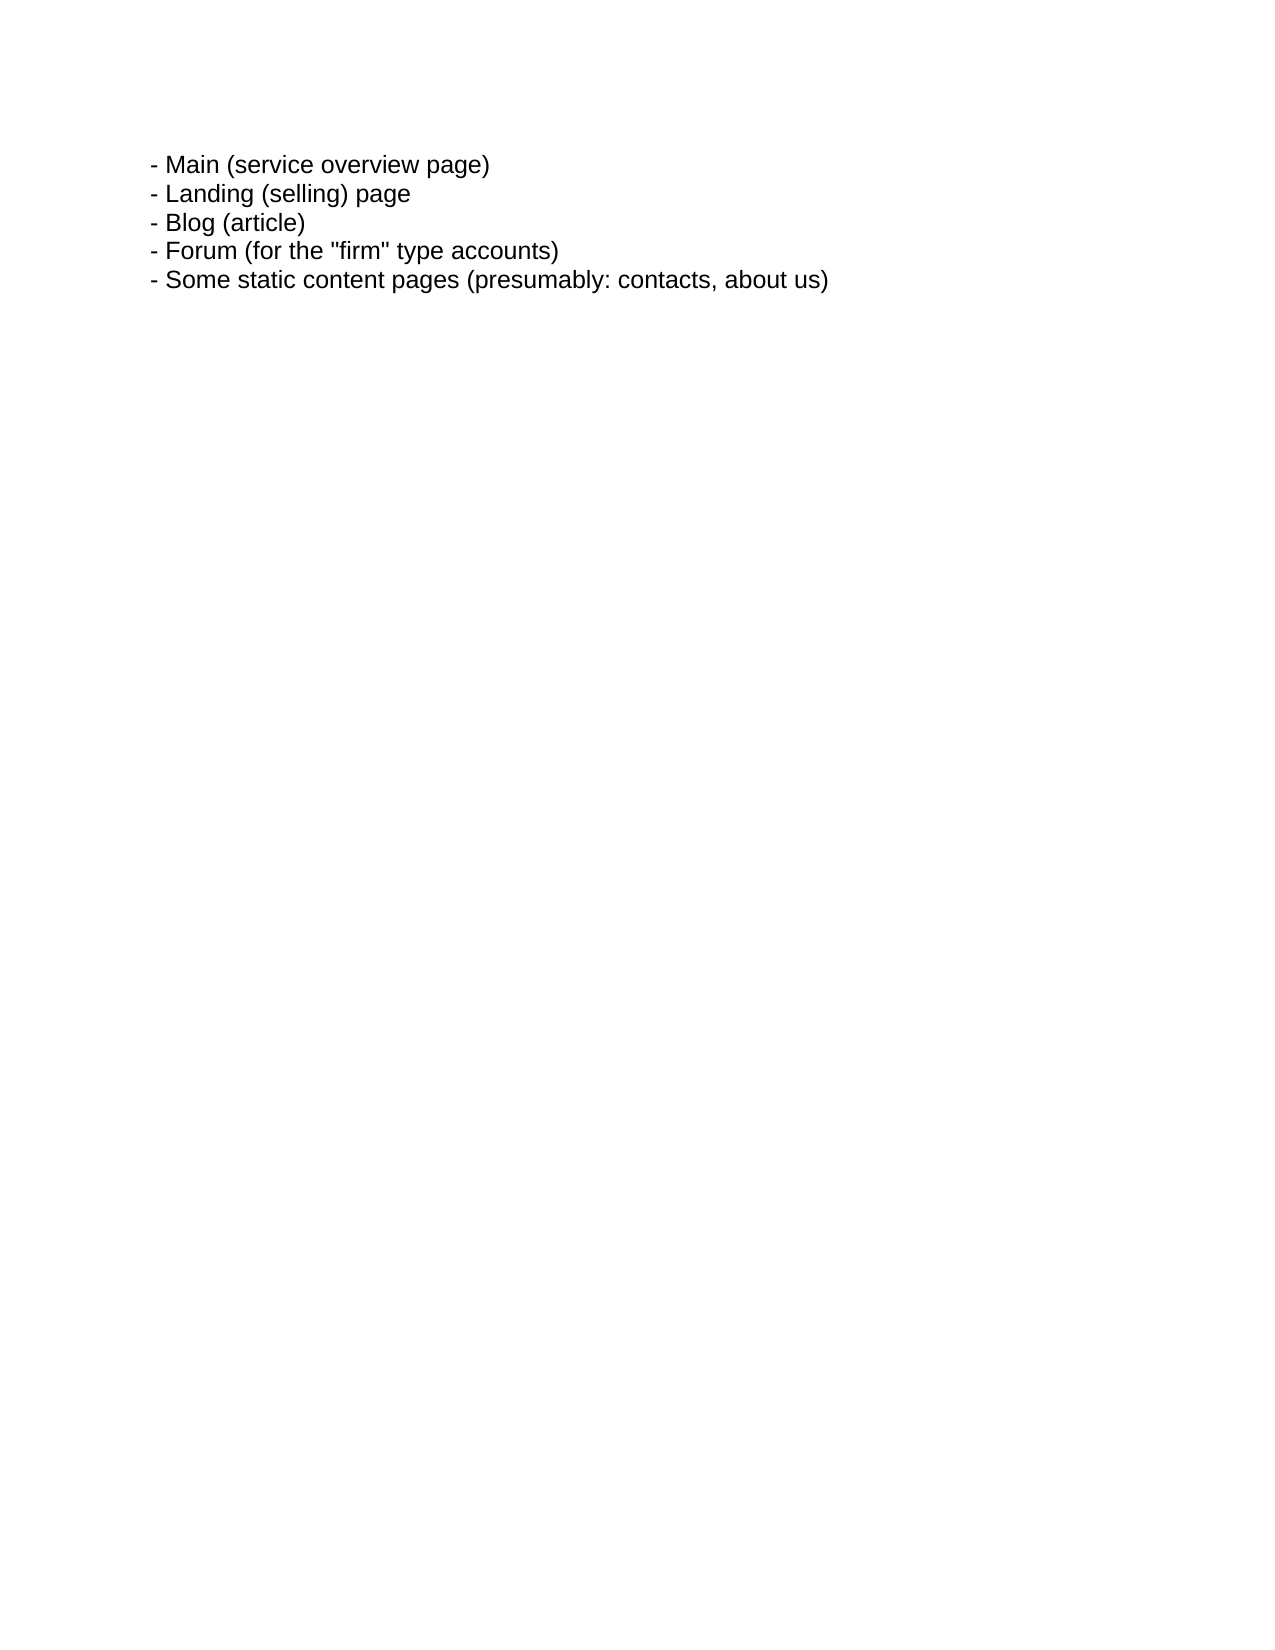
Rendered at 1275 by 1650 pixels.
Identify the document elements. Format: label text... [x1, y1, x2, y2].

text - Some static content pages (presumably: contacts, about us) [150, 265, 1125, 294]
text - Blog (article) [150, 207, 1125, 236]
text - Main (service overview page) [150, 150, 1125, 179]
text - Forum (for the "firm" type accounts) [150, 236, 1125, 265]
text - Landing (selling) page [150, 179, 1125, 207]
